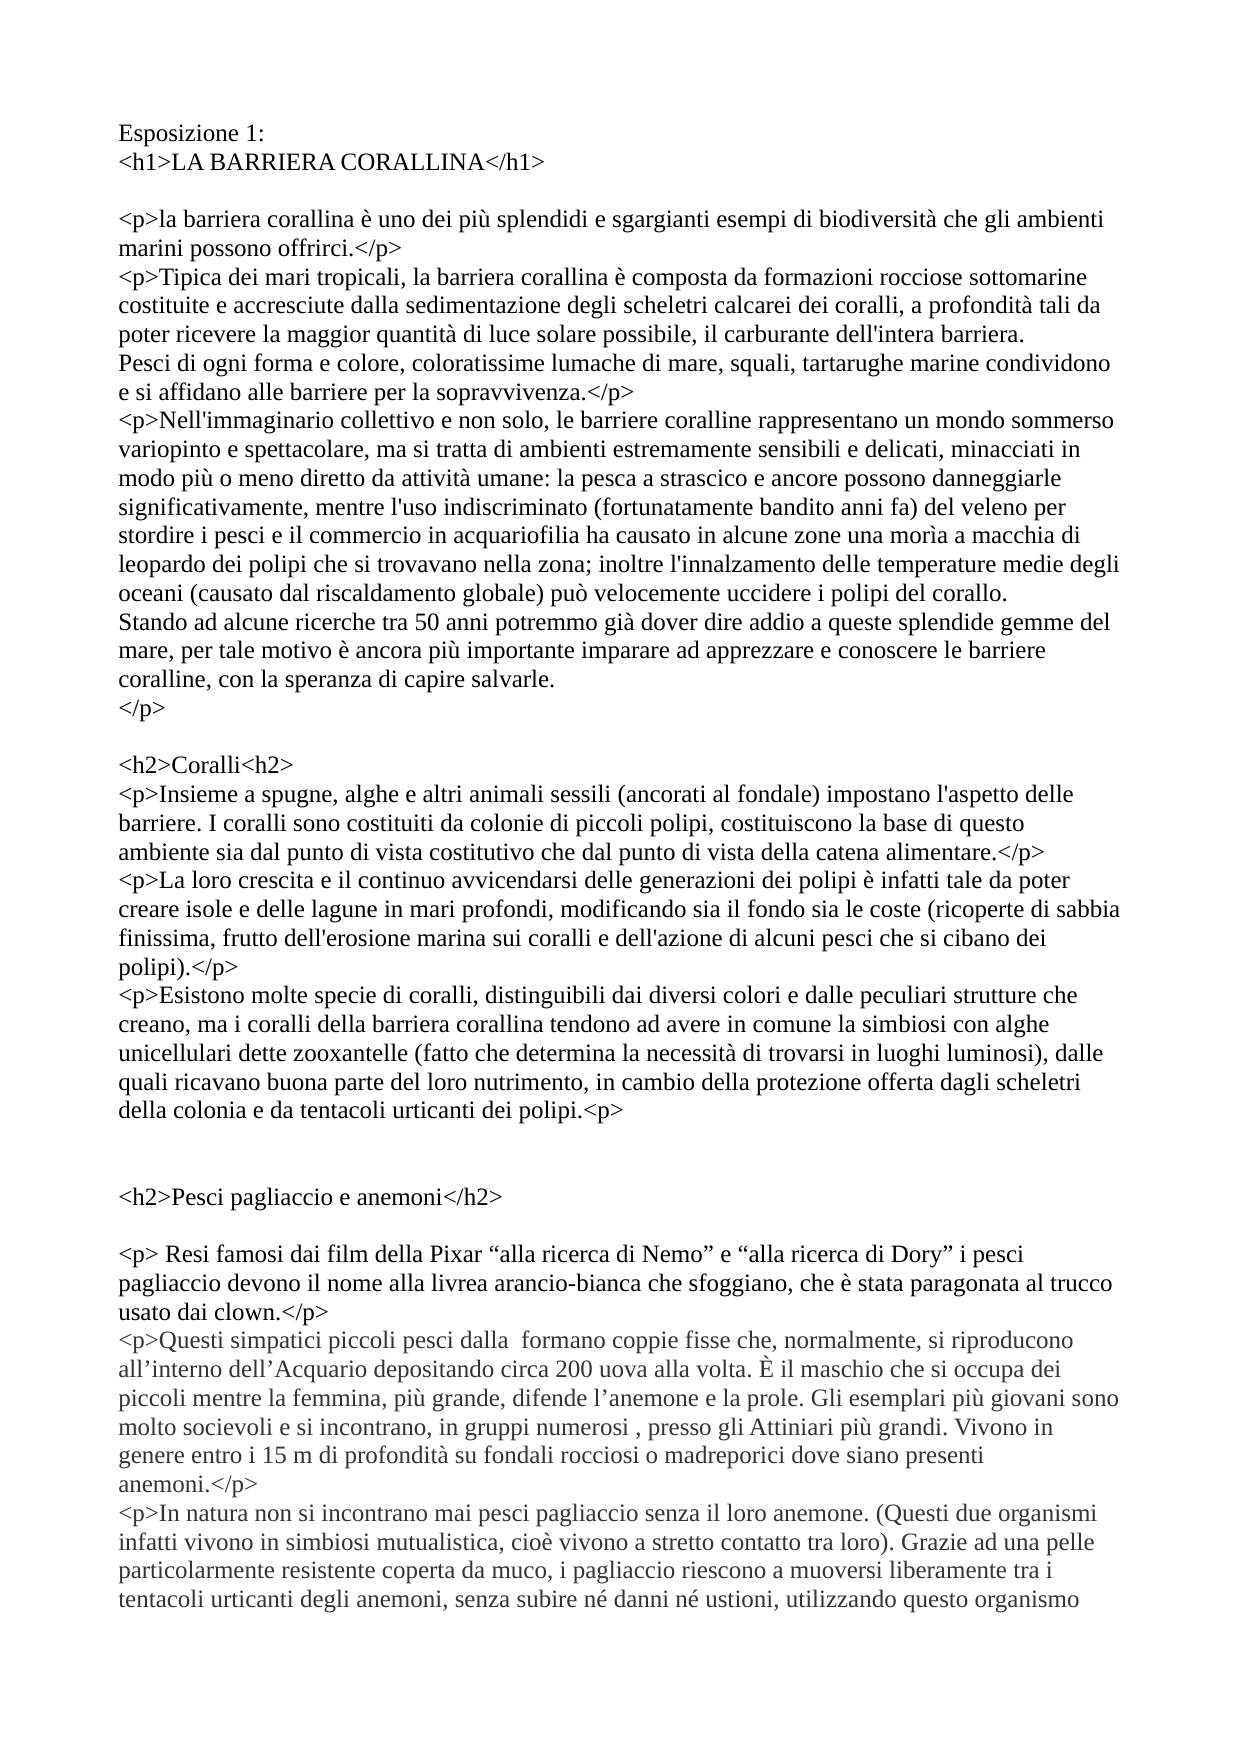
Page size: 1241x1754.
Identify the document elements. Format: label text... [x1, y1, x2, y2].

text <p>La loro crescita e il continuo avvicendarsi delle generazioni dei polipi è infatti tale da poter creare isole e delle lagune in mari profondi, modificando sia il fondo sia le coste (ricoperte di sabbia finissima, frutto dell'erosione marina sui coralli e dell'azione di alcuni pesci che si cibano dei polipi).</p> [118, 866, 1122, 981]
text Stando ad alcune ricerche tra 50 anni potremmo già dover dire addio a queste splendide gemme del mare, per tale motivo è ancora più importante imparare ad apprezzare e conoscere le barriere coralline, con la speranza di capire salvarle. [118, 607, 1122, 693]
text <h2>Pesci pagliaccio e anemoni</h2> [118, 1182, 1122, 1211]
text <h2>Coralli<h2> [118, 751, 1122, 779]
text </p> [118, 693, 1122, 722]
text <p>Tipica dei mari tropicali, la barriera corallina è composta da formazioni rocciose sottomarine costituite e accresciute dalla sedimentazione degli scheletri calcarei dei coralli, a profondità tali da poter ricevere la maggior quantità di luce solare possibile, il carburante dell'intera barriera. [118, 262, 1122, 348]
text <p>Nell'immaginario collettivo e non solo, le barriere coralline rappresentano un mondo sommerso variopinto e spettacolare, ma si tratta di ambienti estremamente sensibili e delicati, minacciati in modo più o meno diretto da attività umane: la pesca a strascico e ancore possono danneggiarle significativamente, mentre l'uso indiscriminato (fortunatamente bandito anni fa) del veleno per stordire i pesci e il commercio in acquariofilia ha causato in alcune zone una morìa a macchia di leopardo dei polipi che si trovavano nella zona; inoltre l'innalzamento delle temperature medie degli oceani (causato dal riscaldamento globale) può velocemente uccidere i polipi del corallo. [118, 406, 1122, 607]
text <h1>LA BARRIERA CORALLINA</h1> [118, 147, 1122, 176]
text <p>In natura non si incontrano mai pesci pagliaccio senza il loro anemone. (Questi due organismi infatti vivono in simbiosi mutualistica, cioè vivono a stretto contatto tra loro). Grazie ad una pelle particolarmente resistente coperta da muco, i pagliaccio riescono a muoversi liberamente tra i tentacoli urticanti degli anemoni, senza subire né danni né ustioni, utilizzando questo organismo [118, 1498, 1122, 1613]
text <p>Insieme a spugne, alghe e altri animali sessili (ancorati al fondale) impostano l'aspetto delle barriere. I coralli sono costituiti da colonie di piccoli polipi, costituiscono la base di questo ambiente sia dal punto di vista costitutivo che dal punto di vista della catena alimentare.</p> [118, 779, 1122, 866]
text Pesci di ogni forma e colore, coloratissime lumache di mare, squali, tartarughe marine condividono e si affidano alle barriere per la sopravvivenza.</p> [118, 348, 1122, 406]
text <p>la barriera corallina è uno dei più splendidi e sgargianti esempi di biodiversità che gli ambienti marini possono offrirci.</p> [118, 204, 1122, 262]
text Esposizione 1: [118, 118, 1122, 147]
text <p> Resi famosi dai film della Pixar “alla ricerca di Nemo” e “alla ricerca di Dory” i pesci pagliaccio devono il nome alla livrea arancio-bianca che sfoggiano, che è stata paragonata al trucco usato dai clown.</p> [118, 1239, 1122, 1326]
text <p>Questi simpatici piccoli pesci dalla formano coppie fisse che, normalmente, si riproducono all’interno dell’Acquario depositando circa 200 uova alla volta. È il maschio che si occupa dei piccoli mentre la femmina, più grande, difende l’anemone e la prole. Gli esemplari più giovani sono molto socievoli e si incontrano, in gruppi numerosi , presso gli Attiniari più grandi. Vivono in genere entro i 15 m di profondità su fondali rocciosi o madreporici dove siano presenti anemoni.</p> [118, 1326, 1122, 1498]
text <p>Esistono molte specie di coralli, distinguibili dai diversi colori e dalle peculiari strutture che creano, ma i coralli della barriera corallina tendono ad avere in comune la simbiosi con alghe unicellulari dette zooxantelle (fatto che determina la necessità di trovarsi in luoghi luminosi), dalle quali ricavano buona parte del loro nutrimento, in cambio della protezione offerta dagli scheletri della colonia e da tentacoli urticanti dei polipi.<p> [118, 981, 1122, 1124]
